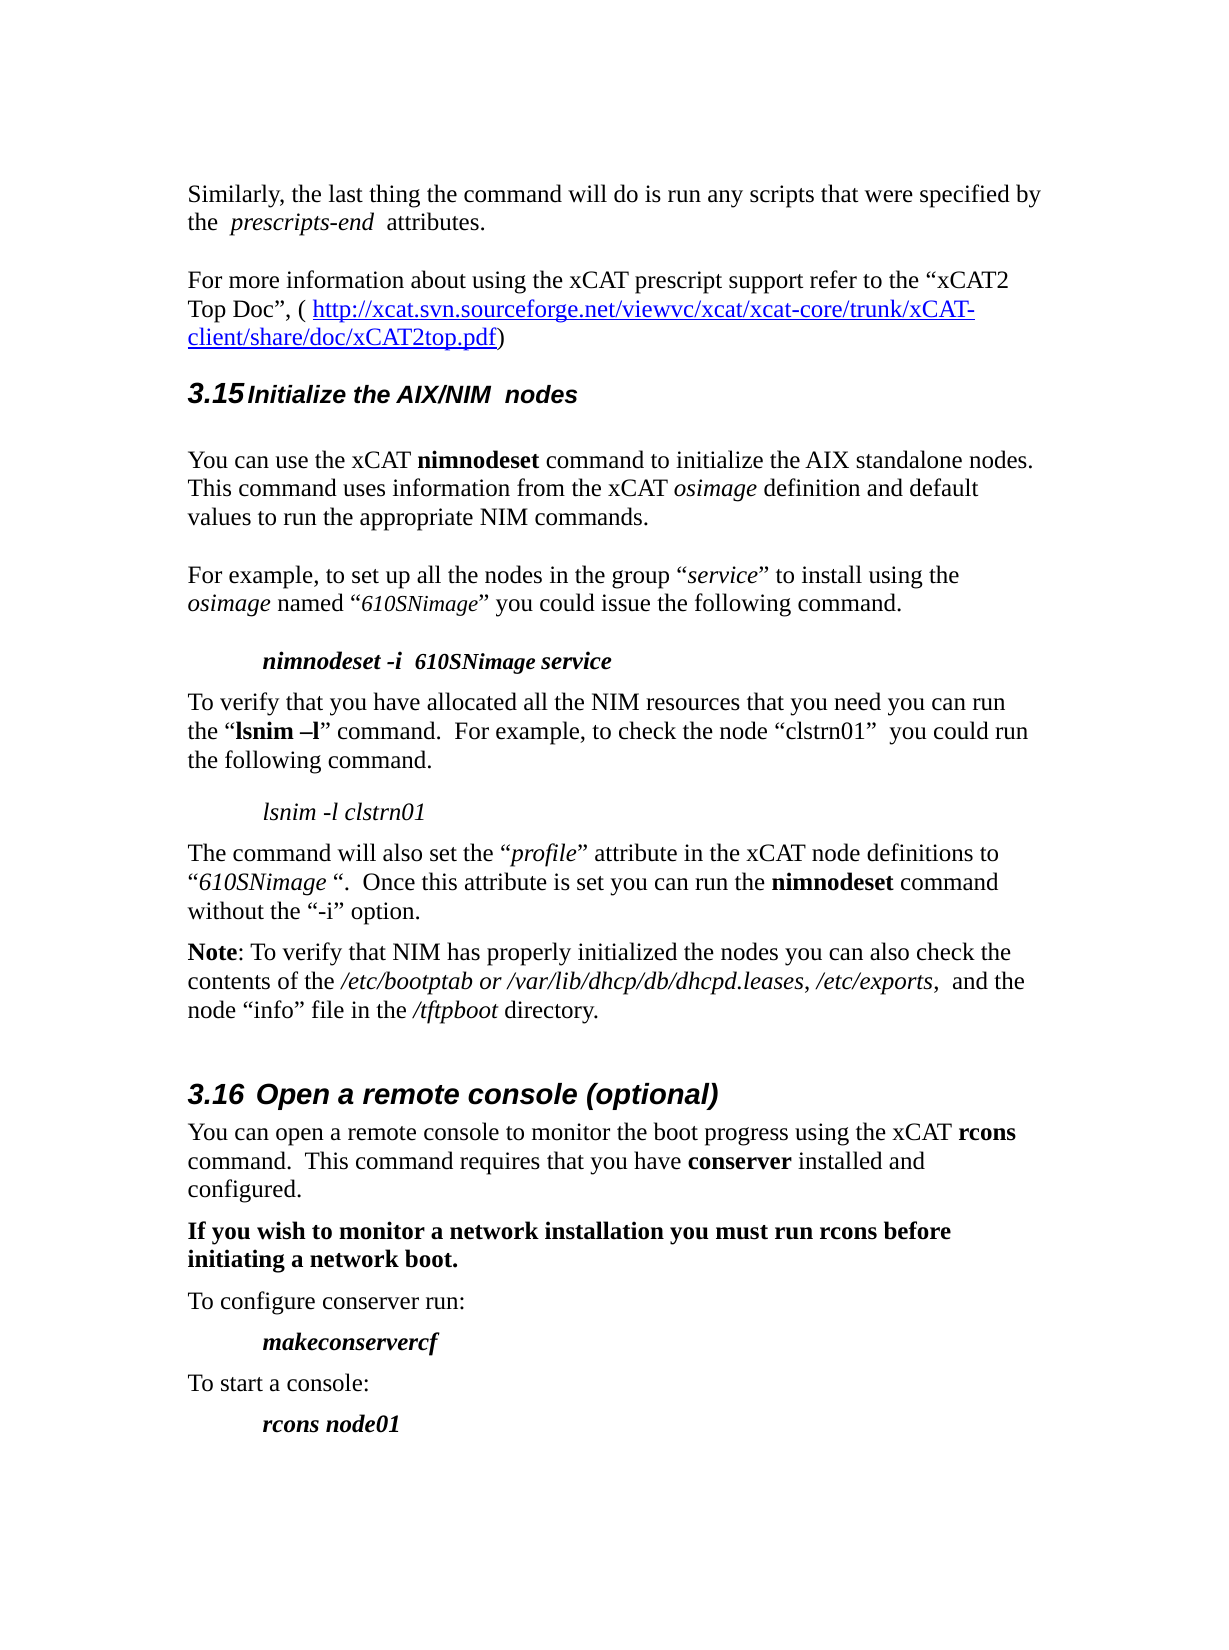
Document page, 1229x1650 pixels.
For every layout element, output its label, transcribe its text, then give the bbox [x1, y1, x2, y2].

text Similarly, the last thing the command will do is run any scripts that were specified by the prescripts-end attributes. [187, 179, 1041, 236]
text To start a console: [187, 1368, 1041, 1397]
text makeconservercf [262, 1327, 1041, 1356]
text nimnodeset -i 610SNimage service [262, 646, 1041, 675]
text To configure conserver run: [100, 1286, 1041, 1314]
subtitle Open a remote console (optional) [187, 1077, 1041, 1111]
text For example, to set up all the nodes in the group “service” to install using the osimage named “610SNimage” you could issue the following command. [187, 560, 1041, 617]
text To verify that you have allocated all the NIM resources that you need you can run the “lsnim –l” command. For example, to check the node “clstrn01” you could run the following command. [187, 687, 1041, 773]
text lsnim -l clstrn01 [262, 797, 1041, 826]
text For more information about using the xCAT prescript support refer to the “xCAT2 Top Doc”, ( http://xcat.svn.sourceforge.net/viewvc/xcat/xcat-core/trunk/xCAT-client/share/doc/xCAT2top.pdf) [187, 265, 1041, 351]
text Note: To verify that NIM has properly initialized the nodes you can also check the contents of the /etc/bootptab or /var/lib/dhcp/db/dhcpd.leases, /etc/exports, and the node “info” file in the /tftpboot directory. [187, 937, 1041, 1023]
text You can use the xCAT nimnodeset command to initialize the AIX standalone nodes. This command uses information from the xCAT osimage definition and default values to run the appropriate NIM commands. [187, 445, 1041, 531]
subtitle Initialize the AIX/NIM nodes [187, 376, 1041, 410]
text rcons node01 [262, 1409, 1041, 1438]
text If you wish to monitor a network installation you must run rcons before initiating a network boot. [187, 1216, 1041, 1273]
text The command will also set the “profile” attribute in the xCAT node definitions to “610SNimage “. Once this attribute is set you can run the nimnodeset command without the “-i” option. [187, 838, 1041, 925]
text You can open a remote console to monitor the boot progress using the xCAT rcons command. This command requires that you have conserver installed and configured. [187, 1117, 1041, 1203]
